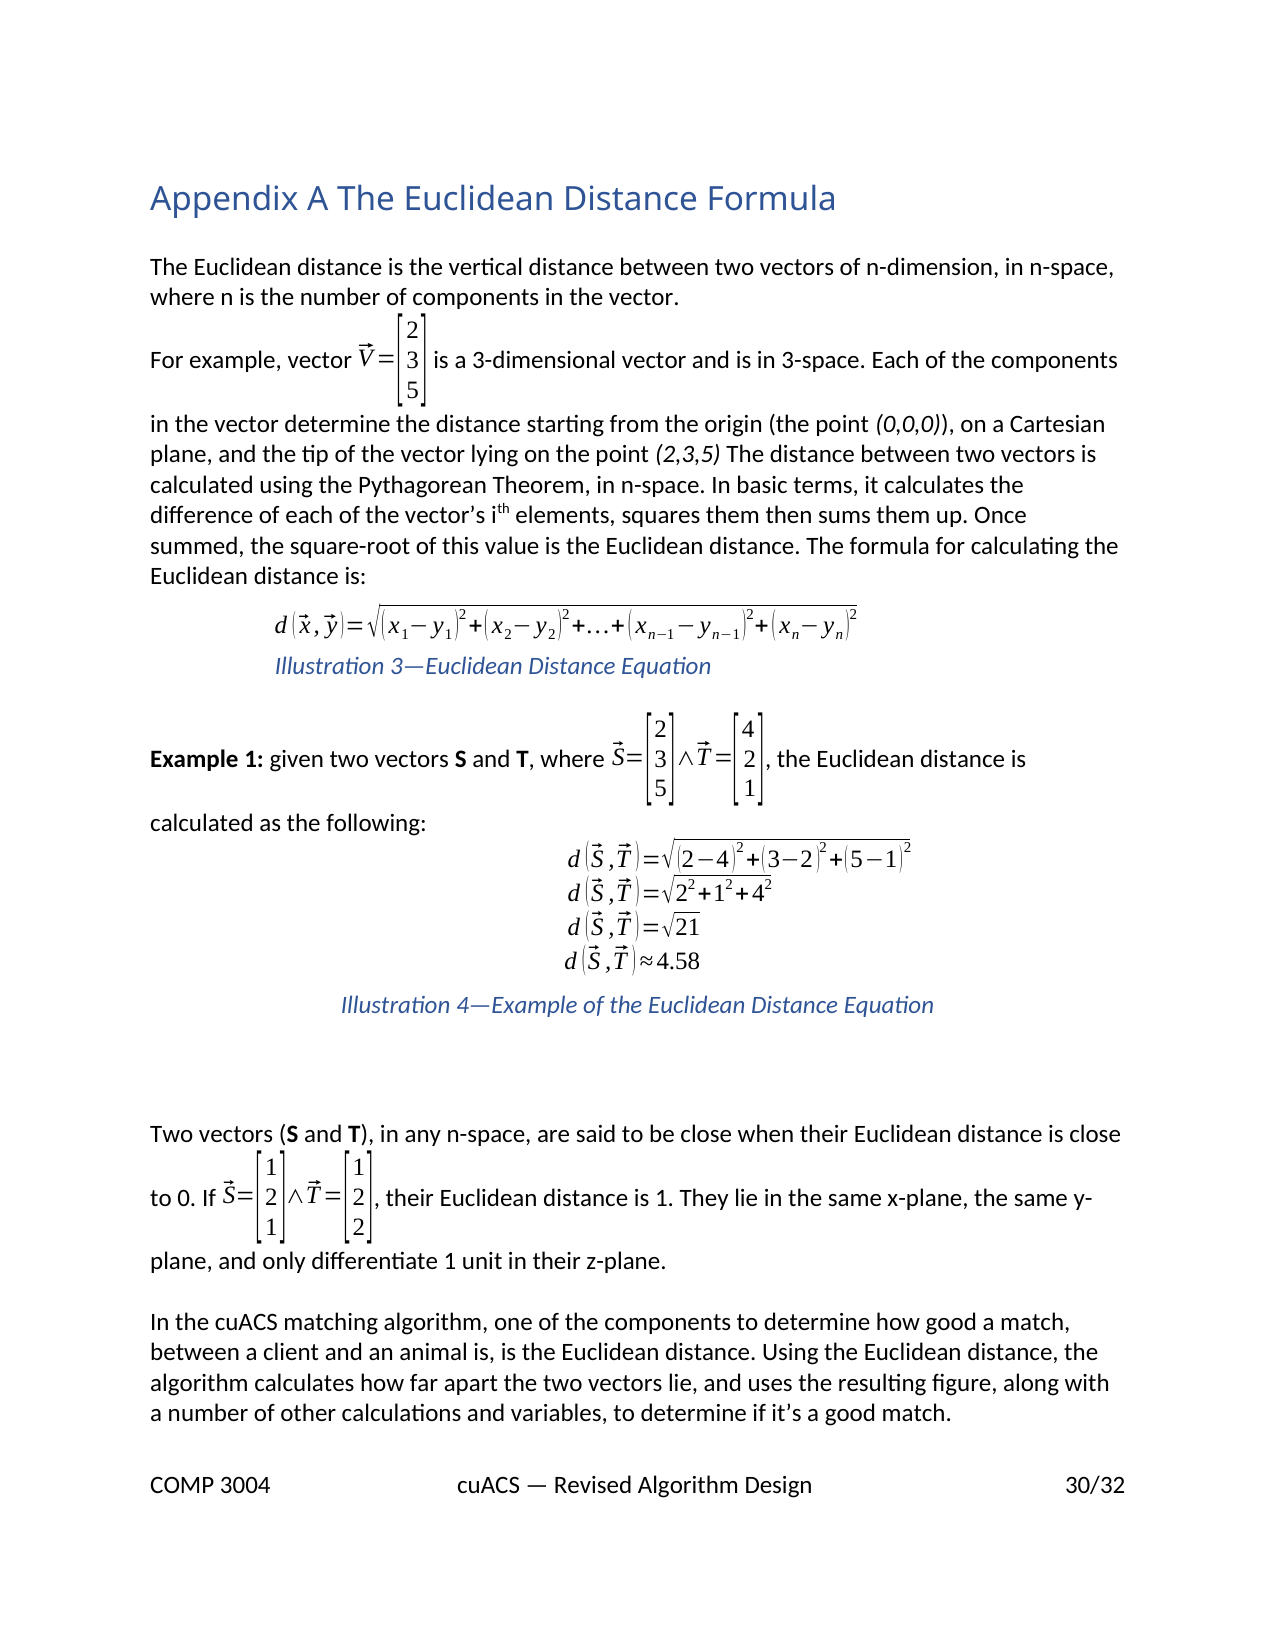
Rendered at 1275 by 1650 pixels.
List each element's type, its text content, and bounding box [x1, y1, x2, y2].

text In the cuACS matching algorithm, one of the components to determine how good a match, between a client and an animal is, is the Euclidean distance. Using the Euclidean distance, the algorithm calculates how far apart the two vectors lie, and uses the resulting figure, along with a number of other calculations and variables, to determine if it’s a good match. [150, 1306, 1125, 1428]
text Illustration 4—Example of the Euclidean Distance Equation [317, 955, 958, 1020]
subtitle Appendix A The Euclidean Distance Formula [150, 175, 1125, 220]
text For example, vector is a 3-dimensional vector and is in 3-space. Each of the components in the vector determine the distance starting from the origin (the point (0,0,0)), on a Cartesian plane, and the tip of the vector lying on the point (2,3,5) The distance between two vectors is calculated using the Pythagorean Theorem, in n-space. In basic terms, it calculates the difference of each of the vector’s ith elements, squares them then sums them up. Once summed, the square-root of this value is the Euclidean distance. The formula for calculating the Euclidean distance is: [150, 312, 1125, 591]
text Illustration 3—Euclidean Distance Equation [274, 603, 857, 680]
text Example 1: given two vectors S and T, where , the Euclidean distance is calculated as the following: [150, 711, 1125, 837]
text Two vectors (S and T), in any n-space, are said to be close when their Euclidean distance is close to 0. If , their Euclidean distance is 1. They lie in the same x-plane, the same y-plane, and only differentiate 1 unit in their z-plane. [150, 1118, 1125, 1275]
text The Euclidean distance is the vertical distance between two vectors of n-dimension, in n-space, where n is the number of components in the vector. [150, 251, 1125, 312]
